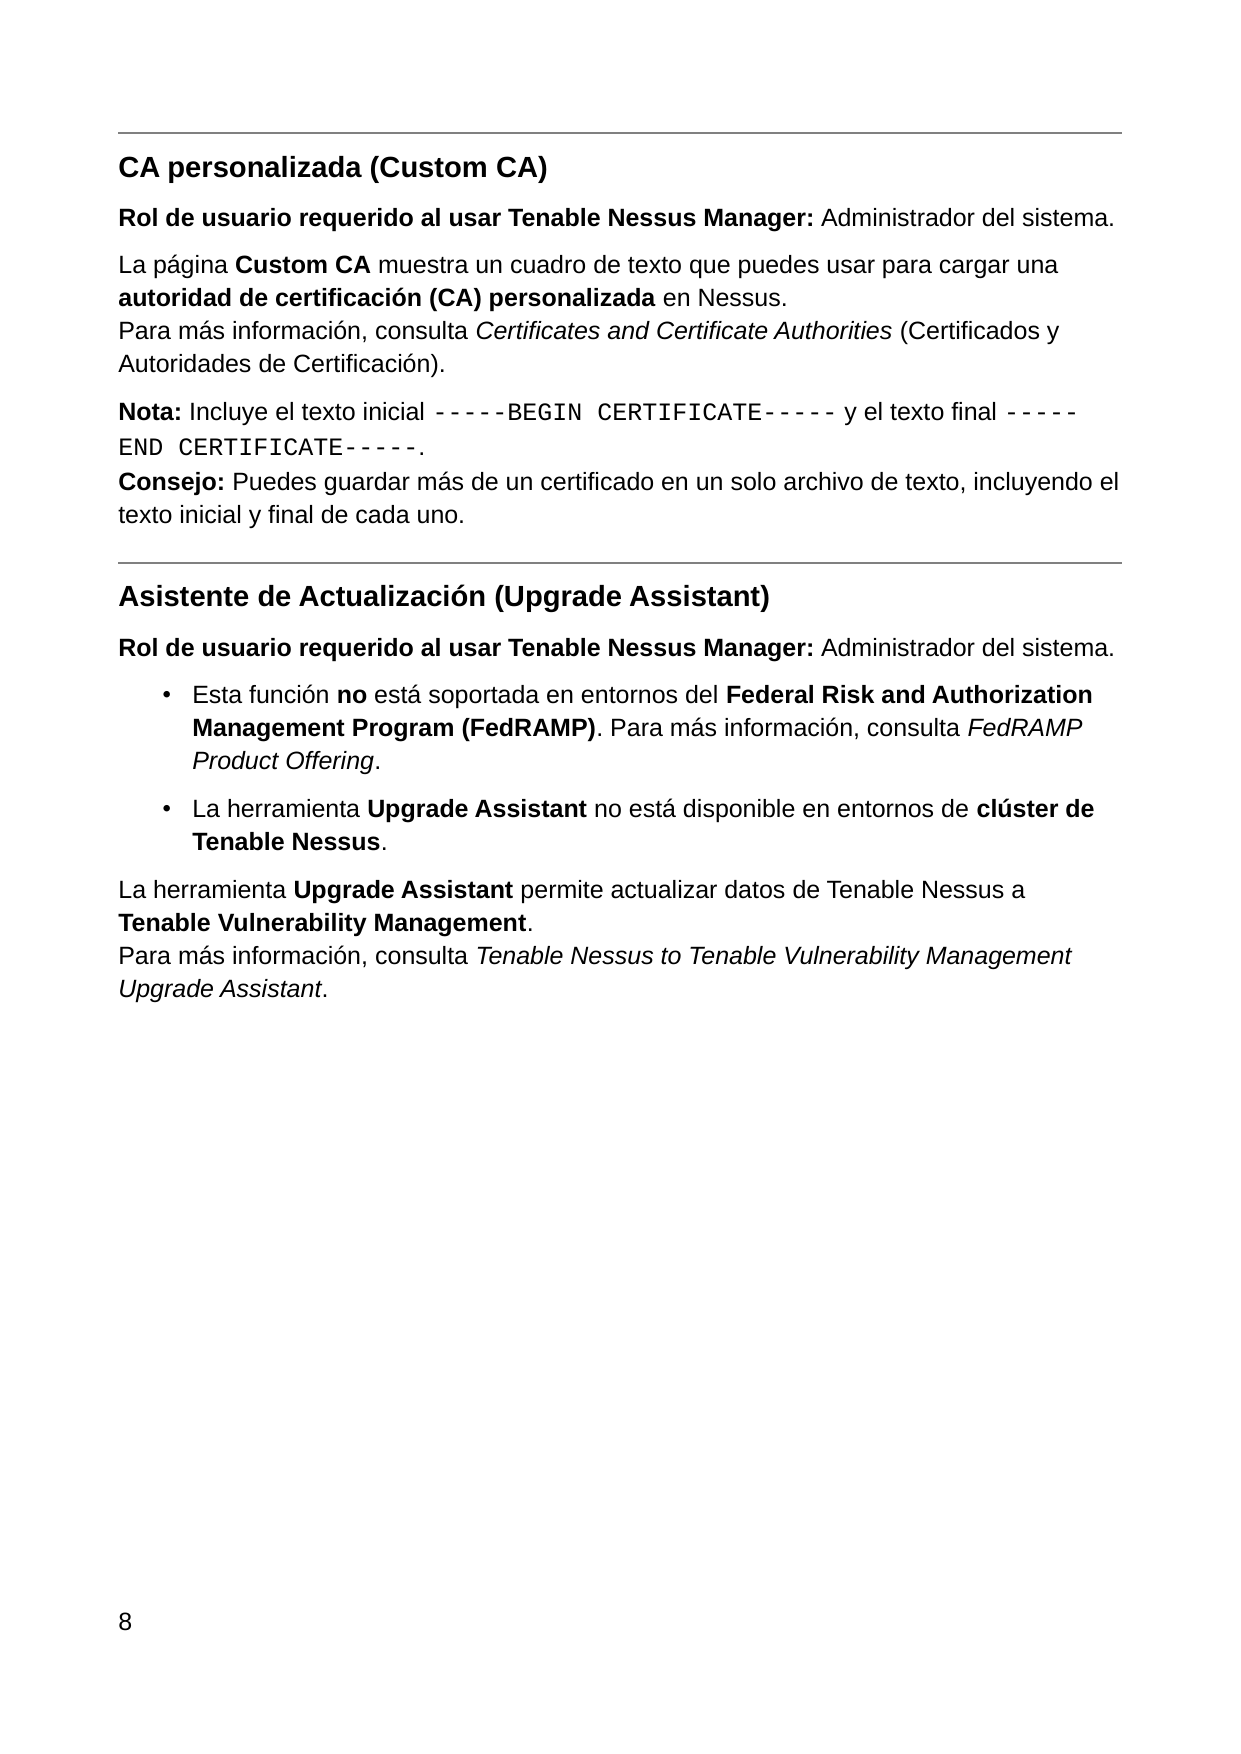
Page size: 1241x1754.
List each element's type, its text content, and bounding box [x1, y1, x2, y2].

text La página Custom CA muestra un cuadro de texto que puedes usar para cargar una autoridad de certificación (CA) personalizada en Nessus. Para más información, consulta Certificates and Certificate Authorities (Certificados y Autoridades de Certificación). [118, 250, 1122, 378]
subtitle Asistente de Actualización (Upgrade Assistant) [118, 579, 1122, 613]
text Rol de usuario requerido al usar Tenable Nessus Manager: Administrador del sistema. [118, 203, 1122, 231]
subtitle CA personalizada (Custom CA) [118, 149, 1122, 183]
text Nota: Incluye el texto inicial -----BEGIN CERTIFICATE----- y el texto final -----END CERTIFICATE-----. Consejo: Puedes guardar más de un certificado en un solo archivo de texto, incluyendo el texto inicial y final de cada uno. [118, 397, 1122, 529]
text Rol de usuario requerido al usar Tenable Nessus Manager: Administrador del sistema. [118, 633, 1122, 661]
list Esta función no está soportada en entornos del Federal Risk and Authorization Management Program (FedRAMP). Para más información, consulta FedRAMP Product Offering. [162, 680, 1122, 775]
text La herramienta Upgrade Assistant permite actualizar datos de Tenable Nessus a Tenable Vulnerability Management. Para más información, consulta Tenable Nessus to Tenable Vulnerability Management Upgrade Assistant. [118, 875, 1122, 1002]
list La herramienta Upgrade Assistant no está disponible en entornos de clúster de Tenable Nessus. [162, 794, 1122, 856]
